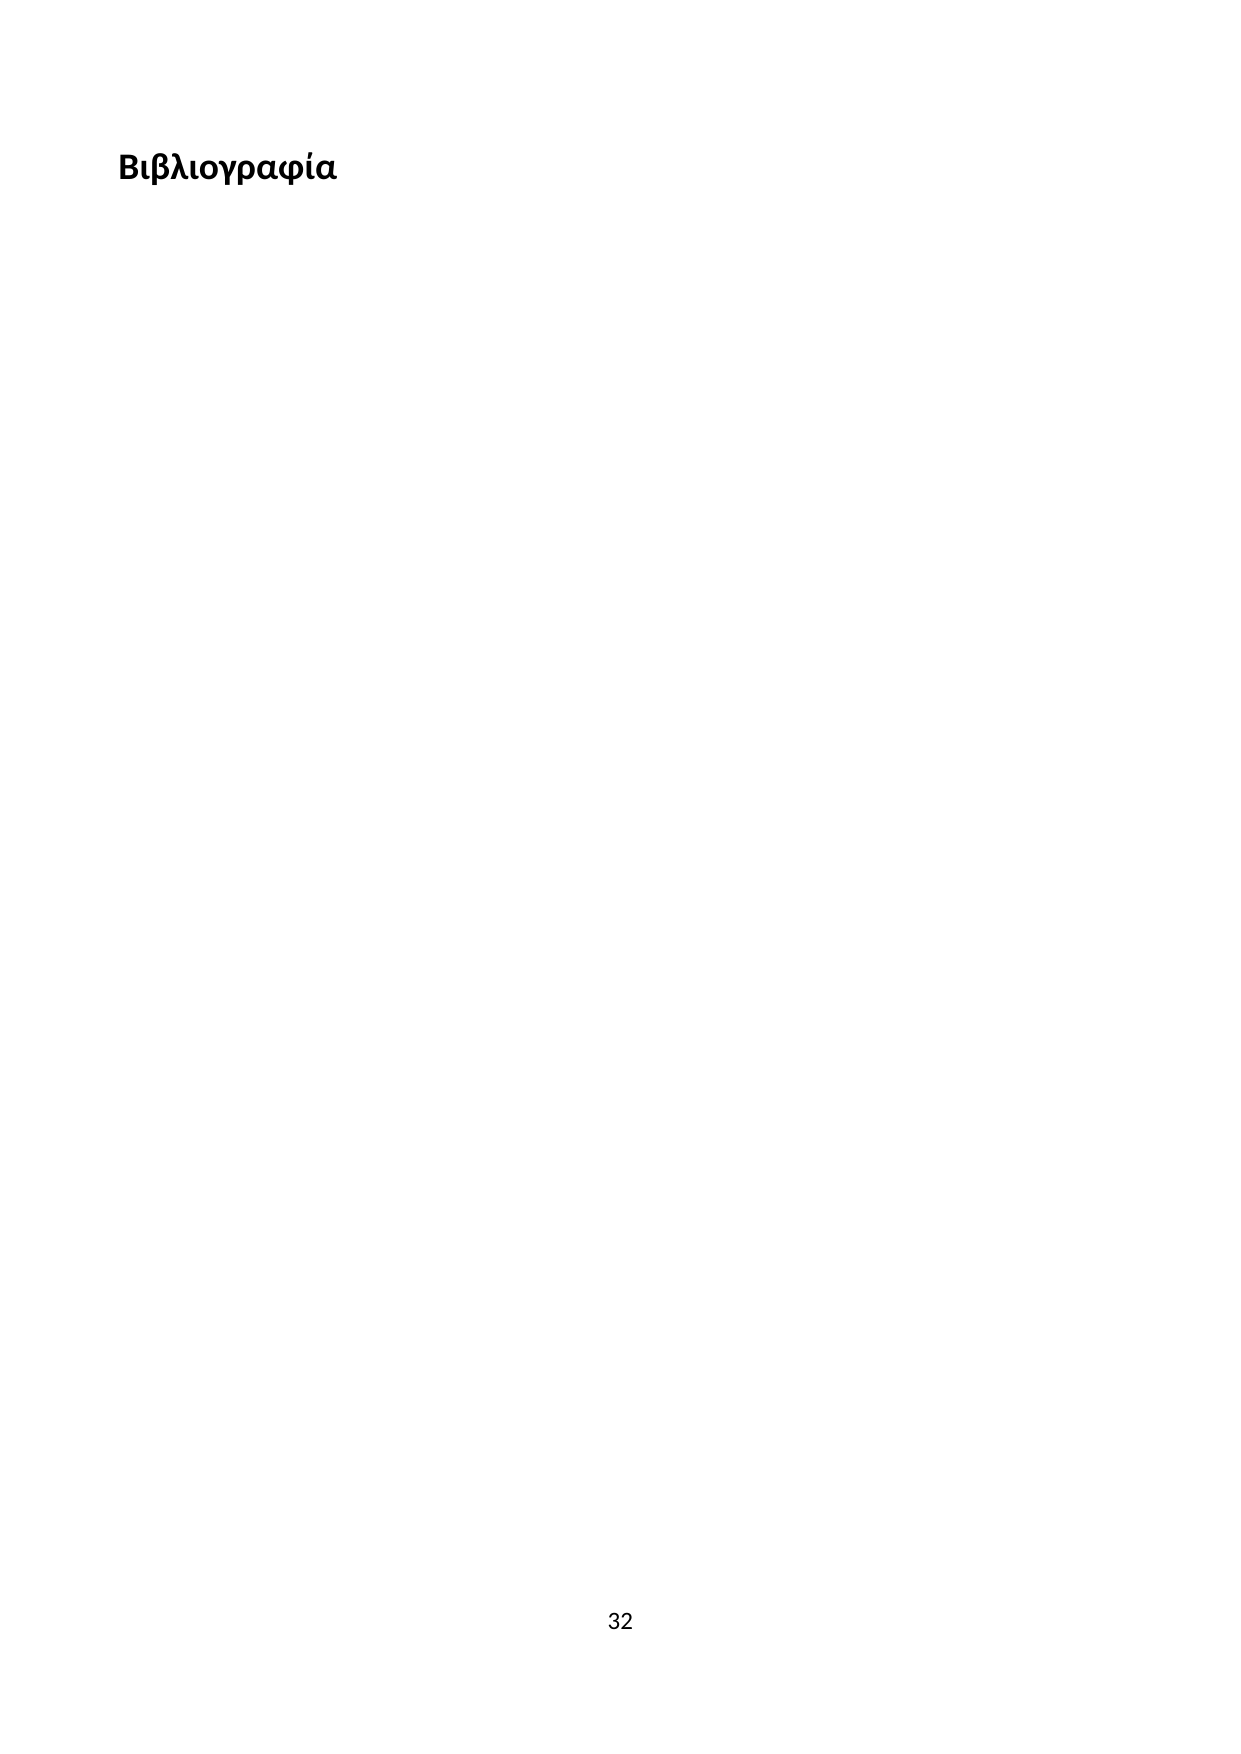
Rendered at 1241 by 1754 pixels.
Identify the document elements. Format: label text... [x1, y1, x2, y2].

subtitle Βιβλιογραφία [118, 143, 1122, 189]
